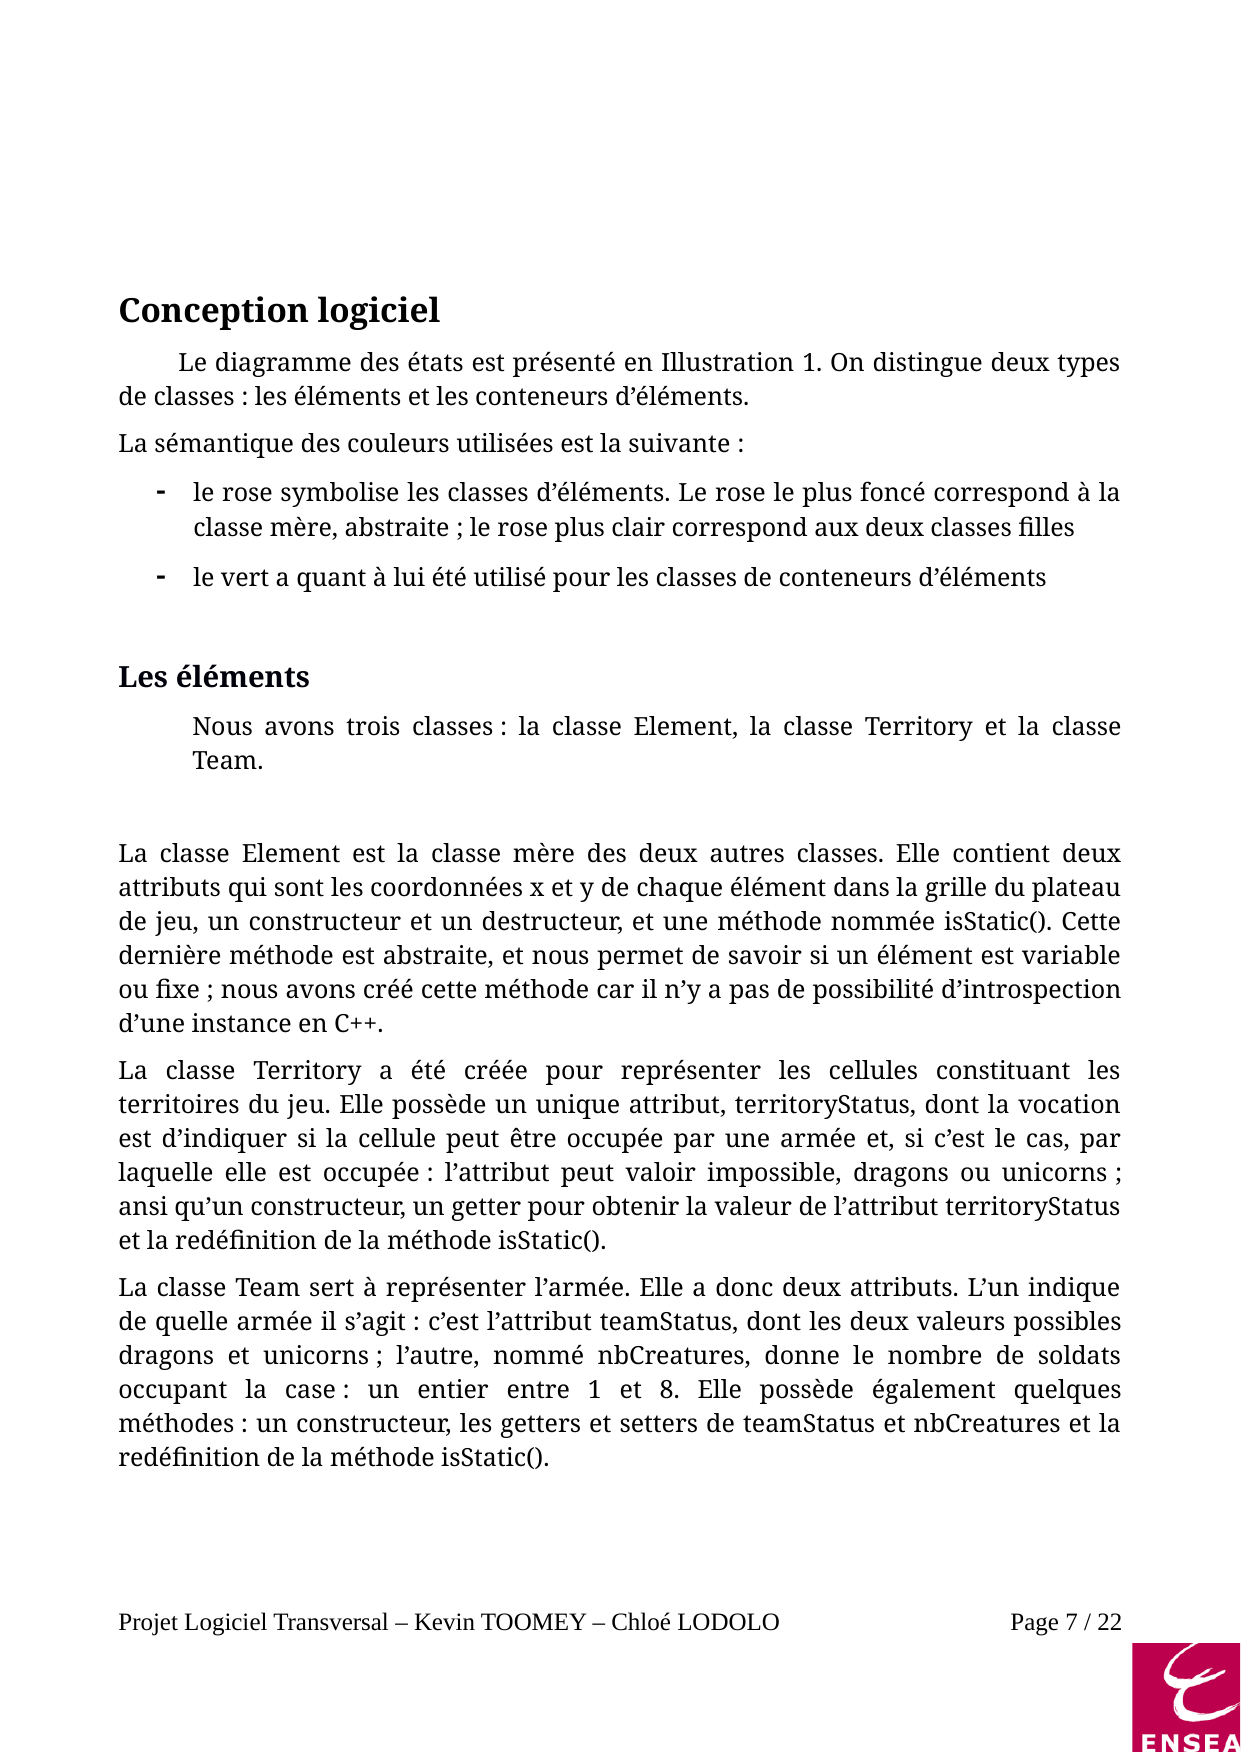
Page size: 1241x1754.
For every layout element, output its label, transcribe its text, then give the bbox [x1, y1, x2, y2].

picture [1132, 1643, 1241, 1752]
text La classe Element est la classe mère des deux autres classes. Elle contient deux attributs qui sont les coordonnées x et y de chaque élément dans la grille du plateau de jeu, un constructeur et un destructeur, et une méthode nommée isStatic(). Cette dernière méthode est abstraite, et nous permet de savoir si un élément est variable ou fixe ; nous avons créé cette méthode car il n’y a pas de possibilité d’introspection d’une instance en C++. [118, 836, 1122, 1040]
subtitle Les éléments [118, 656, 1122, 696]
text Le diagramme des états est présenté en Illustration 1. On distingue deux types de classes : les éléments et les conteneurs d’éléments. [118, 344, 1122, 413]
text La classe Territory a été créée pour représenter les cellules constituant les territoires du jeu. Elle possède un unique attribut, territoryStatus, dont la vocation est d’indiquer si la cellule peut être occupée par une armée et, si c’est le cas, par laquelle elle est occupée : l’attribut peut valoir impossible, dragons ou unicorns ; ansi qu’un constructeur, un getter pour obtenir la valeur de l’attribut territoryStatus et la redéfinition de la méthode isStatic(). [118, 1052, 1122, 1257]
text La sémantique des couleurs utilisées est la suivante : [118, 425, 1122, 459]
text Nous avons trois classes : la classe Element, la classe Territory et la classe Team. [192, 708, 1122, 776]
text La classe Team sert à représenter l’armée. Elle a donc deux attributs. L’un indique de quelle armée il s’agit : c’est l’attribut teamStatus, dont les deux valeurs possibles dragons et unicorns ; l’autre, nommé nbCreatures, donne le nombre de soldats occupant la case : un entier entre 1 et 8. Elle possède également quelques méthodes : un constructeur, les getters et setters de teamStatus et nbCreatures et la redéfinition de la méthode isStatic(). [118, 1269, 1122, 1474]
subtitle Conception logiciel [118, 287, 1122, 332]
list le vert a quant à lui été utilisé pour les classes de conteneurs d’éléments [156, 557, 1122, 595]
list le rose symbolise les classes d’éléments. Le rose le plus foncé correspond à la classe mère, abstraite ; le rose plus clair correspond aux deux classes filles [156, 472, 1122, 544]
